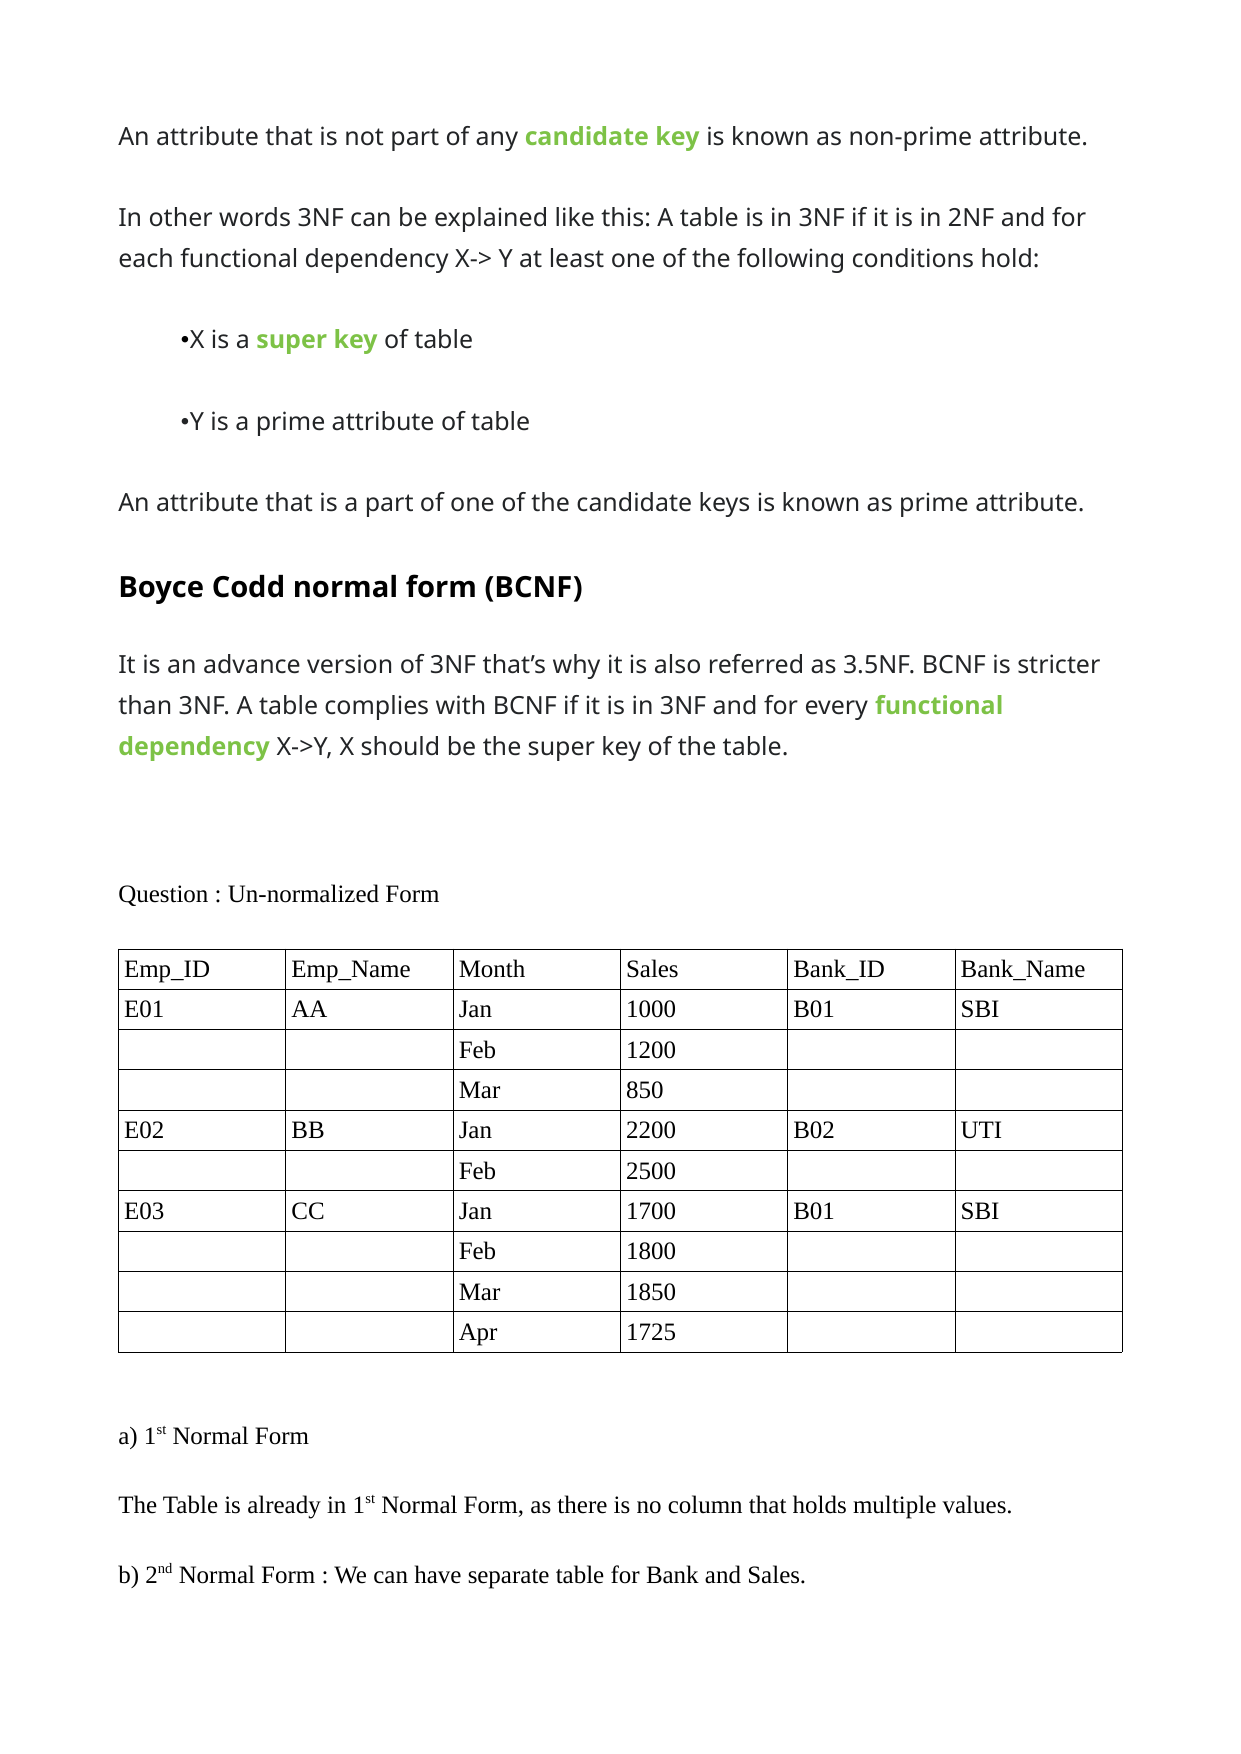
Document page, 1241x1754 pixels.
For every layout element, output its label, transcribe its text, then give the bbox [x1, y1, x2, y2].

table_cell 1850 [621, 1272, 787, 1311]
table_cell [119, 1151, 285, 1190]
table_cell [286, 1030, 453, 1069]
table_header Bank_Name [956, 950, 1122, 989]
table_cell CC [286, 1191, 453, 1231]
table_cell AA [286, 990, 453, 1029]
table_cell 1725 [621, 1312, 787, 1352]
text An attribute that is not part of any candidate key is known as non-prime attribute. [118, 118, 1122, 152]
table_cell [286, 1070, 453, 1110]
table_cell 2500 [621, 1151, 787, 1190]
table_cell [119, 1232, 285, 1271]
table_cell [286, 1232, 453, 1271]
table_cell B01 [788, 990, 955, 1029]
table_header Month [454, 950, 620, 989]
table_cell E03 [119, 1191, 285, 1231]
table_cell [956, 1272, 1122, 1311]
table_cell [119, 1312, 285, 1352]
table_cell [788, 1030, 955, 1069]
list Y is a prime attribute of table [118, 403, 1122, 437]
table_cell [119, 1030, 285, 1069]
table_cell 1700 [621, 1191, 787, 1231]
table_cell Feb [454, 1030, 620, 1069]
table_cell 1000 [621, 990, 787, 1029]
table_cell Mar [454, 1272, 620, 1311]
table_cell SBI [956, 990, 1122, 1029]
table_cell Jan [454, 1111, 620, 1150]
table_cell [286, 1151, 453, 1190]
table_cell [119, 1272, 285, 1311]
table_cell Feb [454, 1232, 620, 1271]
table_cell [788, 1232, 955, 1271]
subtitle Boyce Codd normal form (BCNF) [118, 566, 1122, 606]
table_cell 2200 [621, 1111, 787, 1150]
text The Table is already in 1st Normal Form, as there is no column that holds multiple values. [118, 1490, 1122, 1519]
table_cell Feb [454, 1151, 620, 1190]
table_cell [956, 1232, 1122, 1271]
table_cell [788, 1312, 955, 1352]
text It is an advance version of 3NF that’s why it is also referred as 3.5NF. BCNF is stricter than 3NF. A table complies with BCNF if it is in 3NF and for every functional dependency X->Y, X should be the super key of the table. [118, 647, 1122, 762]
table_cell [956, 1312, 1122, 1352]
table_cell [788, 1151, 955, 1190]
table_header Bank_ID [788, 950, 955, 989]
table_cell [788, 1070, 955, 1110]
table_cell [956, 1030, 1122, 1069]
text a) 1st Normal Form [118, 1421, 1122, 1450]
table_cell [286, 1272, 453, 1311]
table_cell Mar [454, 1070, 620, 1110]
table_cell B02 [788, 1111, 955, 1150]
text In other words 3NF can be explained like this: A table is in 3NF if it is in 2NF and for each functional dependency X-> Y at least one of the following conditions hold: [118, 199, 1122, 274]
text An attribute that is a part of one of the candidate keys is known as prime attribute. [118, 485, 1122, 519]
text b) 2nd Normal Form : We can have separate table for Bank and Sales. [118, 1560, 1122, 1588]
table_header Emp_ID [119, 950, 285, 989]
text Question : Un-normalized Form [118, 879, 1122, 908]
table_cell Jan [454, 1191, 620, 1231]
table_cell E02 [119, 1111, 285, 1150]
table_cell Jan [454, 990, 620, 1029]
list X is a super key of table [118, 322, 1122, 356]
table_header Emp_Name [286, 950, 453, 989]
table_cell 1200 [621, 1030, 787, 1069]
table_cell [956, 1151, 1122, 1190]
table_cell BB [286, 1111, 453, 1150]
table_cell SBI [956, 1191, 1122, 1231]
table_cell UTI [956, 1111, 1122, 1150]
table_header Sales [621, 950, 787, 989]
table_cell B01 [788, 1191, 955, 1231]
table_cell [788, 1272, 955, 1311]
table_cell E01 [119, 990, 285, 1029]
table_cell 1800 [621, 1232, 787, 1271]
table_cell Apr [454, 1312, 620, 1352]
table_cell [956, 1070, 1122, 1110]
table_cell [119, 1070, 285, 1110]
table_cell [286, 1312, 453, 1352]
table_cell 850 [621, 1070, 787, 1110]
